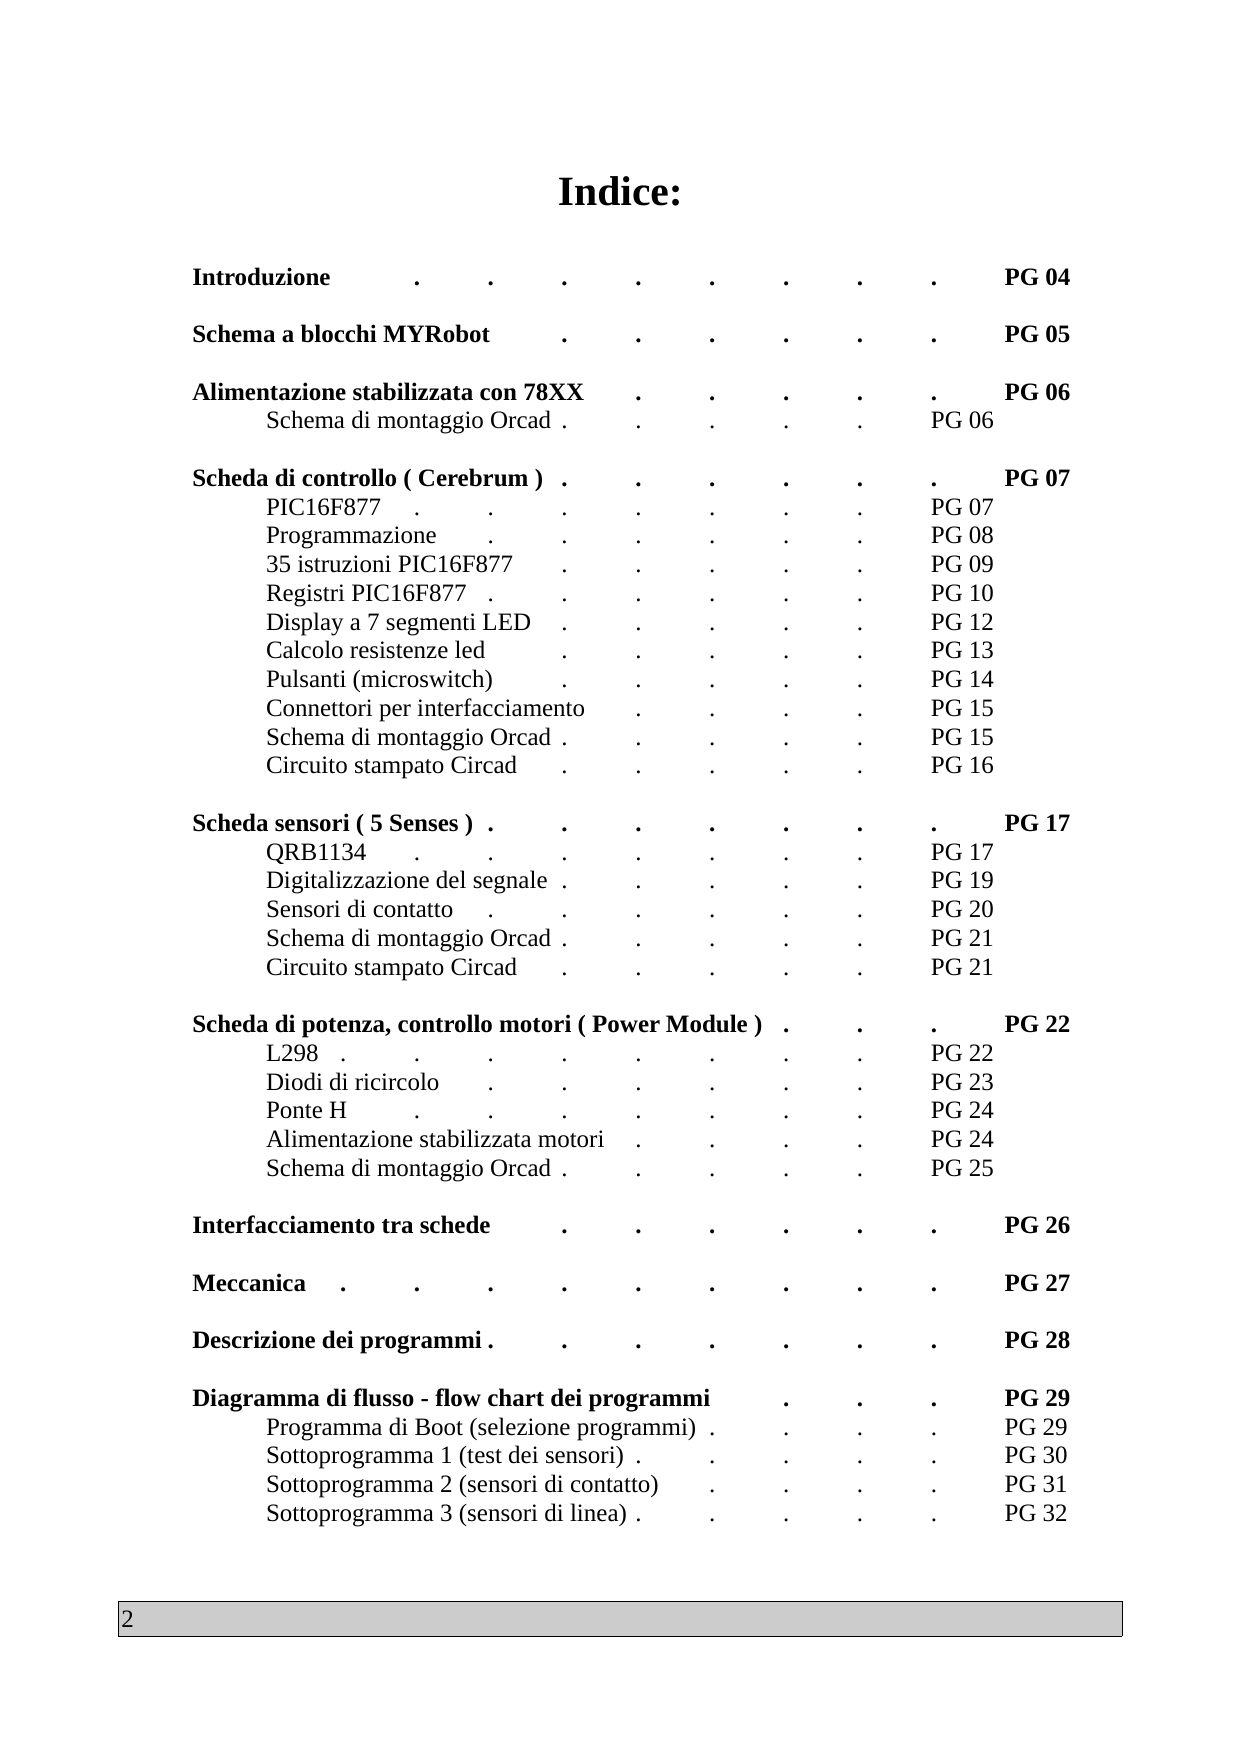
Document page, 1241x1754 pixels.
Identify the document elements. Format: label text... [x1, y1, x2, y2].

text Alimentazione stabilizzata con 78XX . . . . . PG 06 [118, 377, 1122, 406]
text Schema a blocchi MYRobot . . . . . . PG 05 [118, 319, 1122, 348]
text Schema di montaggio Orcad . . . . . PG 25 [118, 1153, 1122, 1182]
text Calcolo resistenze led . . . . . PG 13 [118, 636, 1122, 664]
text Schema di montaggio Orcad . . . . . PG 06 [118, 406, 1122, 434]
text Introduzione . . . . . . . . PG 04 [118, 262, 1122, 291]
text Diagramma di flusso - flow chart dei programmi . . . PG 29 [118, 1383, 1122, 1412]
text Meccanica . . . . . . . . . PG 27 [118, 1268, 1122, 1297]
text Scheda di controllo ( Cerebrum ) . . . . . . PG 07 [118, 463, 1122, 492]
text Sottoprogramma 2 (sensori di contatto) . . . . PG 31 [118, 1469, 1122, 1498]
text Ponte H . . . . . . . PG 24 [118, 1096, 1122, 1124]
text 35 istruzioni PIC16F877 . . . . . PG 09 [118, 549, 1122, 578]
text Sensori di contatto . . . . . . PG 20 [118, 894, 1122, 923]
text Schema di montaggio Orcad . . . . . PG 15 [118, 722, 1122, 751]
text Digitalizzazione del segnale . . . . . PG 19 [118, 866, 1122, 894]
text Sottoprogramma 1 (test dei sensori) . . . . . PG 30 [118, 1441, 1122, 1469]
text Sottoprogramma 3 (sensori di linea) . . . . . PG 32 [118, 1498, 1122, 1527]
text Descrizione dei programmi . . . . . . . PG 28 [118, 1326, 1122, 1354]
text Schema di montaggio Orcad . . . . . PG 21 [118, 923, 1122, 952]
text Diodi di ricircolo . . . . . . PG 23 [118, 1067, 1122, 1096]
text L298 . . . . . . . . PG 22 [118, 1038, 1122, 1067]
text Programma di Boot (selezione programmi) . . . . PG 29 [118, 1412, 1122, 1441]
text Circuito stampato Circad . . . . . PG 21 [118, 952, 1122, 981]
text Circuito stampato Circad . . . . . PG 16 [118, 751, 1122, 779]
text Alimentazione stabilizzata motori . . . . PG 24 [118, 1124, 1122, 1153]
text Programmazione . . . . . . PG 08 [118, 521, 1122, 549]
text Scheda sensori ( 5 Senses ) . . . . . . . PG 17 [118, 808, 1122, 837]
text Scheda di potenza, controllo motori ( Power Module ) . . . PG 22 [118, 1009, 1122, 1038]
text Pulsanti (microswitch) . . . . . PG 14 [118, 664, 1122, 693]
text PIC16F877 . . . . . . . PG 07 [118, 492, 1122, 521]
text Indice: [118, 166, 1122, 214]
text Connettori per interfacciamento . . . . PG 15 [118, 693, 1122, 722]
text Display a 7 segmenti LED . . . . . PG 12 [118, 607, 1122, 636]
text Interfacciamento tra schede . . . . . . PG 26 [118, 1211, 1122, 1239]
text Registri PIC16F877 . . . . . . PG 10 [118, 578, 1122, 607]
text QRB1134 . . . . . . . PG 17 [118, 837, 1122, 866]
